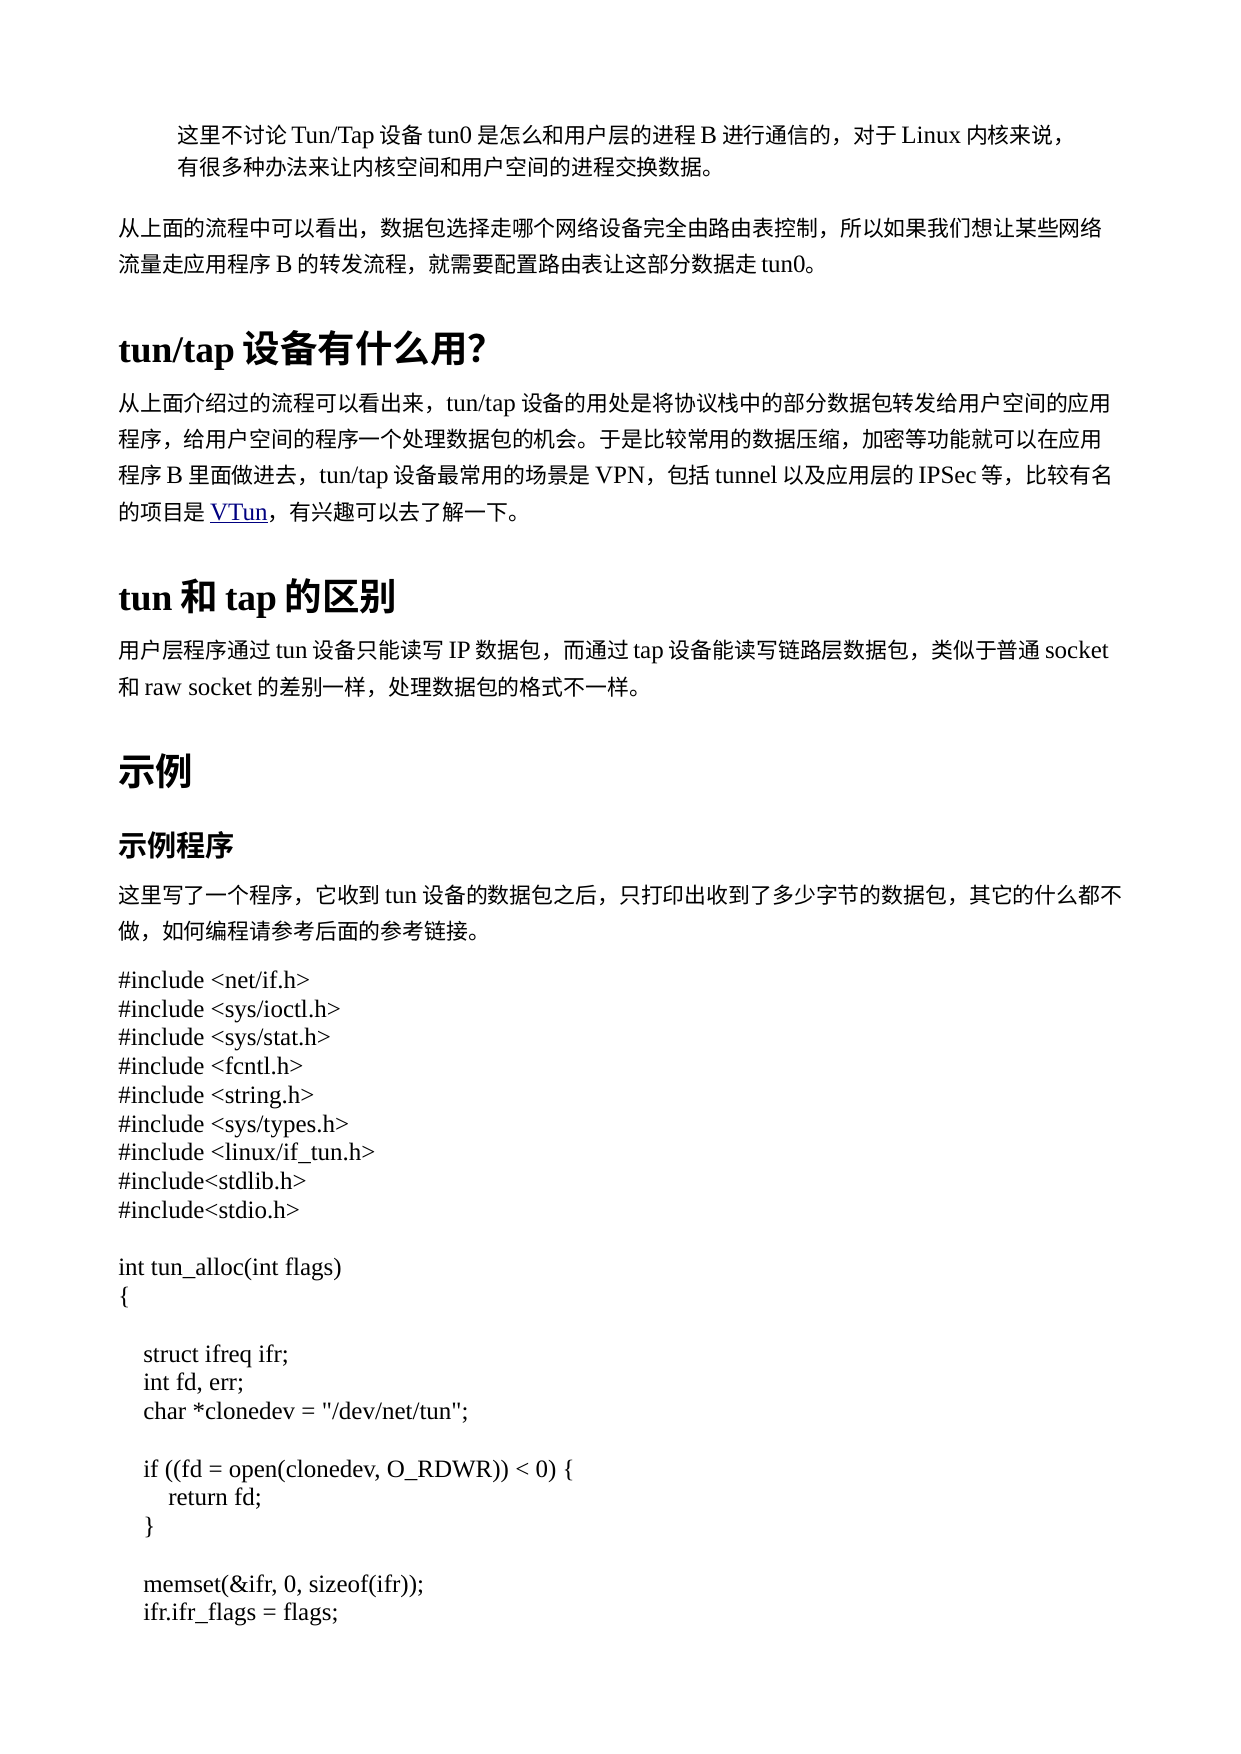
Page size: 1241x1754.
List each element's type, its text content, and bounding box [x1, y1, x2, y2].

text int tun_alloc(int flags) [118, 1252, 1122, 1281]
text #include <sys/ioctl.h> [118, 994, 1122, 1022]
subtitle 示例 [118, 742, 1122, 796]
text } [118, 1511, 1122, 1540]
text int fd, err; [118, 1367, 1122, 1396]
text { [118, 1281, 1122, 1310]
text #include <sys/stat.h> [118, 1022, 1122, 1051]
text #include<stdlib.h> [118, 1166, 1122, 1195]
text #include <string.h> [118, 1080, 1122, 1109]
text #include <net/if.h> [118, 965, 1122, 994]
subtitle tun/tap设备有什么用？ [118, 319, 1122, 373]
text 用户层程序通过tun设备只能读写IP数据包，而通过tap设备能读写链路层数据包，类似于普通socket和raw socket的差别一样，处理数据包的格式不一样。 [118, 633, 1122, 701]
text 这里写了一个程序，它收到tun设备的数据包之后，只打印出收到了多少字节的数据包，其它的什么都不做，如何编程请参考后面的参考链接。 [118, 878, 1122, 946]
text 从上面介绍过的流程可以看出来，tun/tap设备的用处是将协议栈中的部分数据包转发给用户空间的应用程序，给用户空间的程序一个处理数据包的机会。于是比较常用的数据压缩，加密等功能就可以在应用程序B里面做进去，tun/tap设备最常用的场景是VPN，包括tunnel以及应用层的IPSec等，比较有名的项目是VTun，有兴趣可以去了解一下。 [118, 386, 1122, 527]
text #include<stdio.h> [118, 1195, 1122, 1224]
text 这里不讨论Tun/Tap设备tun0是怎么和用户层的进程B进行通信的，对于Linux内核来说，有很多种办法来让内核空间和用户空间的进程交换数据。 [177, 118, 1063, 181]
text #include <linux/if_tun.h> [118, 1137, 1122, 1166]
text memset(&ifr, 0, sizeof(ifr)); [118, 1569, 1122, 1597]
text if ((fd = open(clonedev, O_RDWR)) < 0) { [118, 1454, 1122, 1482]
subtitle 示例程序 [118, 823, 1122, 865]
subtitle tun和tap的区别 [118, 567, 1122, 621]
text #include <fcntl.h> [118, 1051, 1122, 1080]
text char *clonedev = "/dev/net/tun"; [118, 1396, 1122, 1425]
text 从上面的流程中可以看出，数据包选择走哪个网络设备完全由路由表控制，所以如果我们想让某些网络流量走应用程序B的转发流程，就需要配置路由表让这部分数据走tun0。 [118, 211, 1122, 279]
text ifr.ifr_flags = flags; [118, 1597, 1122, 1626]
text struct ifreq ifr; [118, 1339, 1122, 1367]
text #include <sys/types.h> [118, 1109, 1122, 1137]
text return fd; [118, 1482, 1122, 1511]
